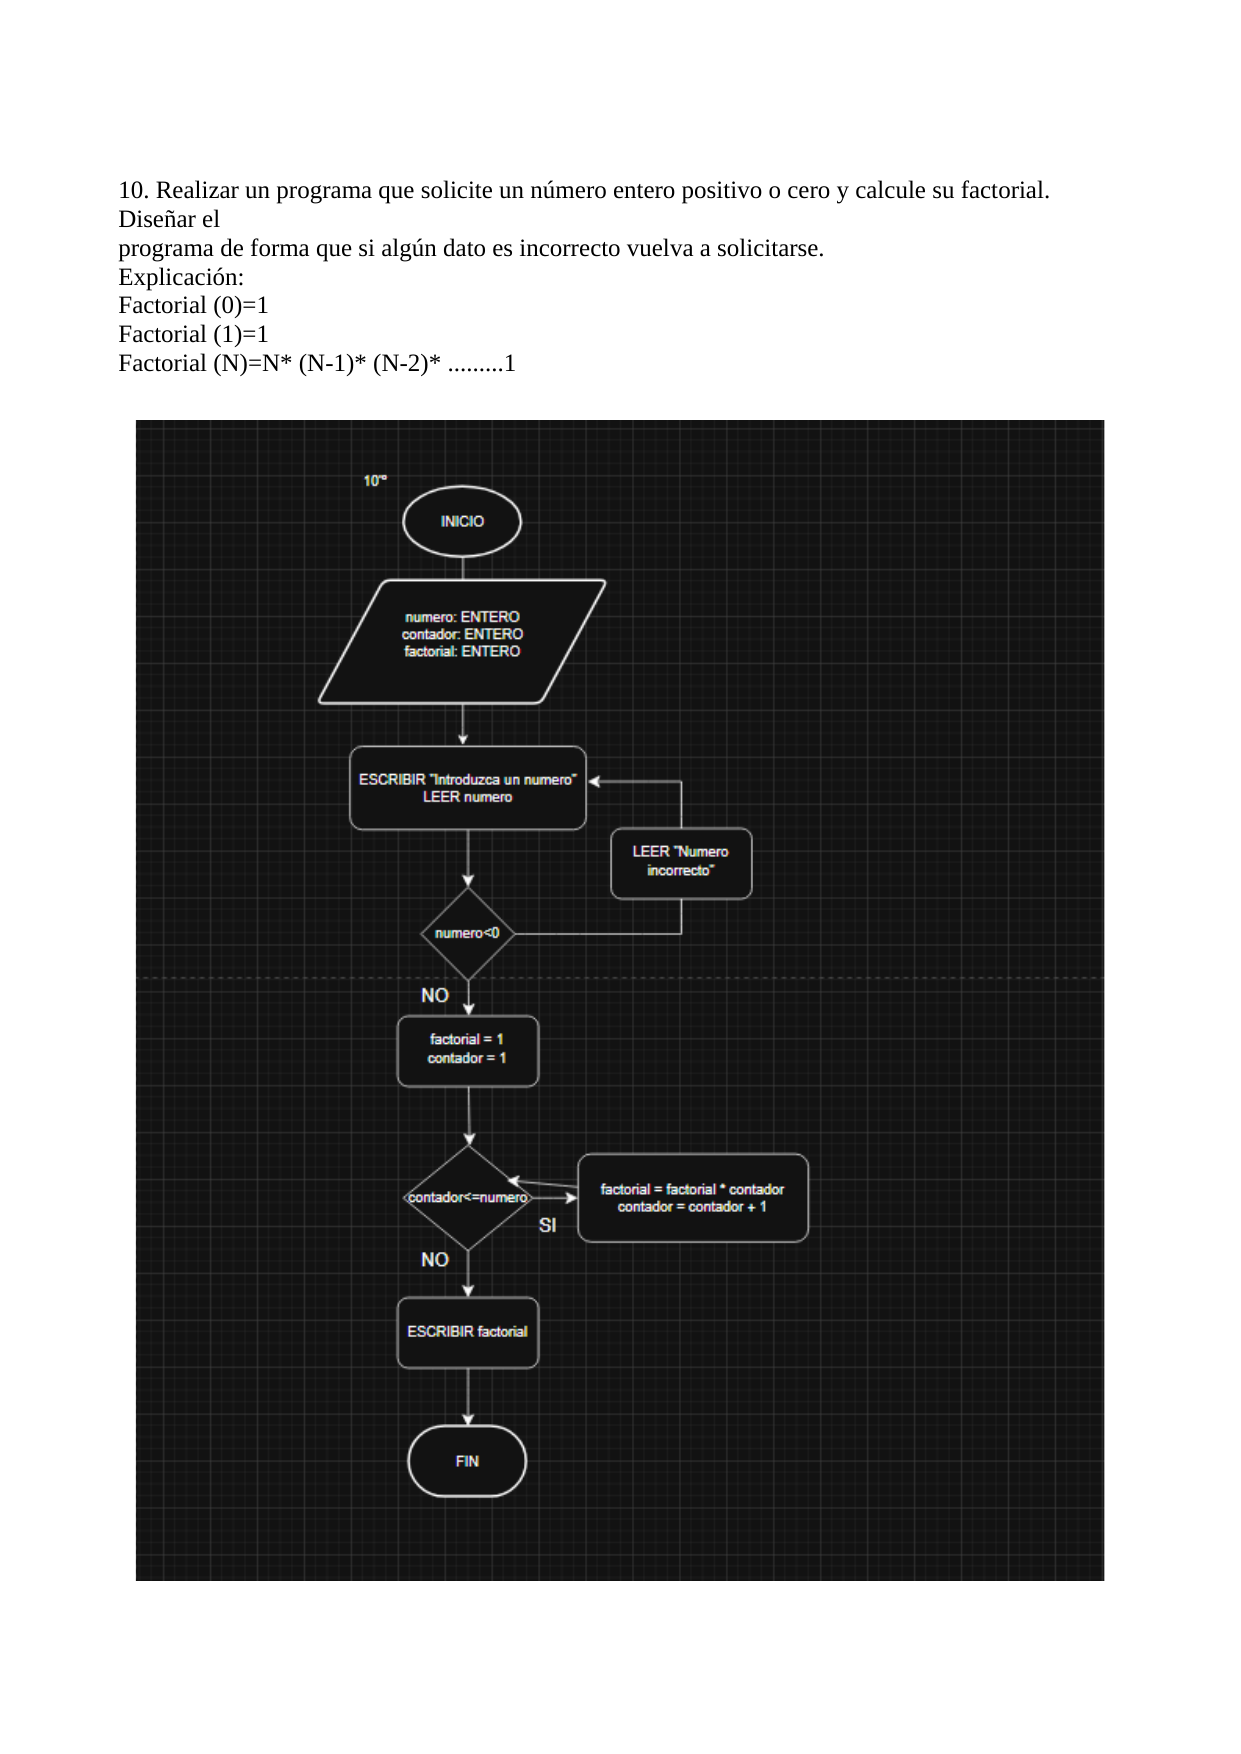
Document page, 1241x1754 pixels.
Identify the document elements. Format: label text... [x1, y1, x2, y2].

text 10. Realizar un programa que solicite un número entero positivo o cero y calcule su factorial. Diseñar el [118, 176, 1122, 233]
text Factorial (0)=1 [118, 291, 1122, 319]
text Explicación: [118, 262, 1122, 291]
text Factorial (1)=1 [118, 319, 1122, 348]
text programa de forma que si algún dato es incorrecto vuelva a solicitarse. [118, 233, 1122, 262]
picture [135, 420, 1105, 1581]
text Factorial (N)=N* (N-1)* (N-2)* .........1 [118, 348, 1122, 377]
